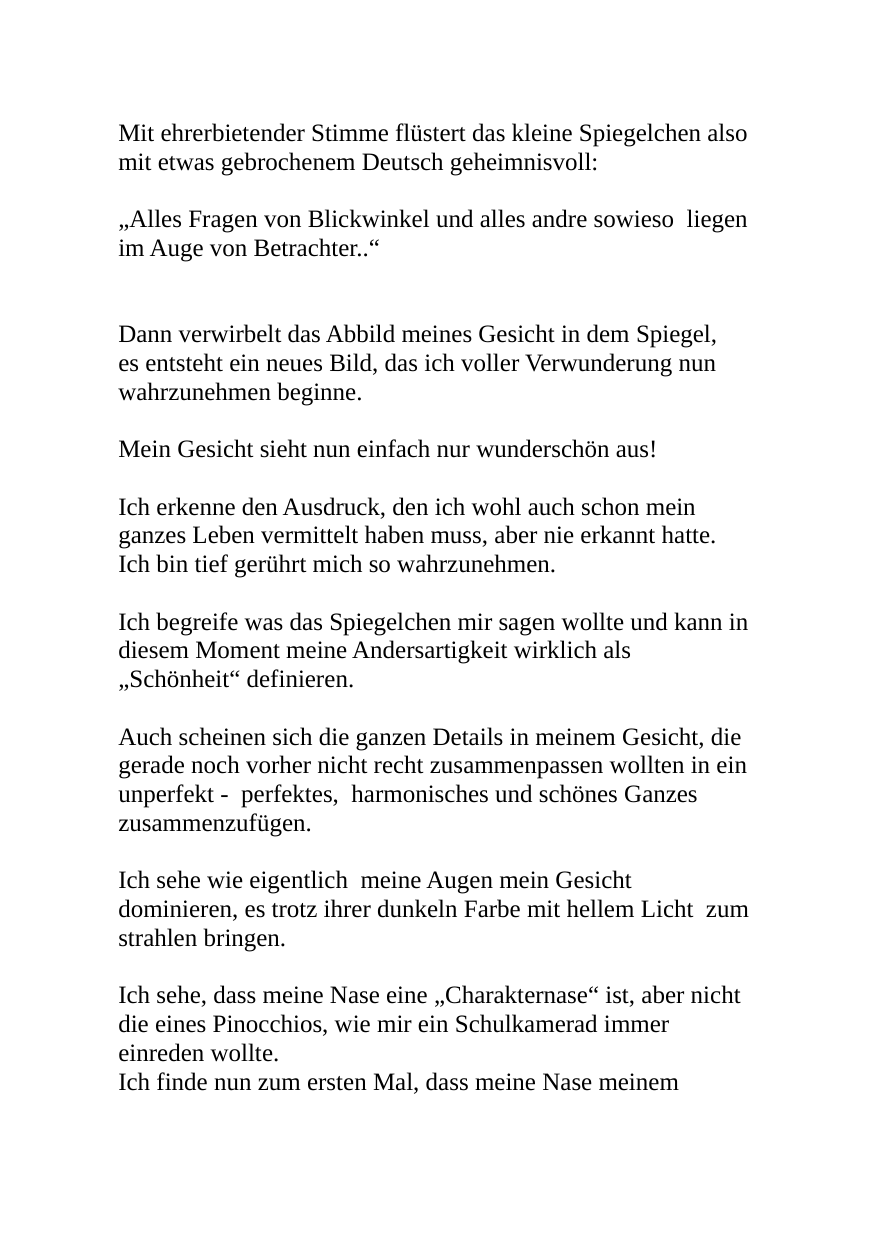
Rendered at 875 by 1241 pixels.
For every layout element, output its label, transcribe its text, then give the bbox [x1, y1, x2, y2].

text „Alles Fragen von Blickwinkel und alles andre sowieso liegen im Auge von Betrachter..“ [118, 204, 756, 262]
text Ich bin tief gerührt mich so wahrzunehmen. [118, 549, 756, 578]
text Auch scheinen sich die ganzen Details in meinem Gesicht, die gerade noch vorher nicht recht zusammenpassen wollten in ein unperfekt - perfektes, harmonisches und schönes Ganzes zusammenzufügen. [118, 722, 756, 837]
text es entsteht ein neues Bild, das ich voller Verwunderung nun wahrzunehmen beginne. [118, 348, 756, 406]
text Ich erkenne den Ausdruck, den ich wohl auch schon mein ganzes Leben vermittelt haben muss, aber nie erkannt hatte. [118, 492, 756, 549]
text Mein Gesicht sieht nun einfach nur wunderschön aus! [118, 434, 756, 463]
text Dann verwirbelt das Abbild meines Gesicht in dem Spiegel, [118, 319, 756, 348]
text Mit ehrerbietender Stimme flüstert das kleine Spiegelchen also mit etwas gebrochenem Deutsch geheimnisvoll: [118, 118, 756, 176]
text Ich sehe wie eigentlich meine Augen mein Gesicht dominieren, es trotz ihrer dunkeln Farbe mit hellem Licht zum strahlen bringen. [118, 866, 756, 952]
text Ich begreife was das Spiegelchen mir sagen wollte und kann in diesem Moment meine Andersartigkeit wirklich als „Schönheit“ definieren. [118, 607, 756, 693]
text Ich sehe, dass meine Nase eine „Charakternase“ ist, aber nicht die eines Pinocchios, wie mir ein Schulkamerad immer einreden wollte. [118, 981, 756, 1067]
text Ich finde nun zum ersten Mal, dass meine Nase meinem [118, 1067, 756, 1096]
